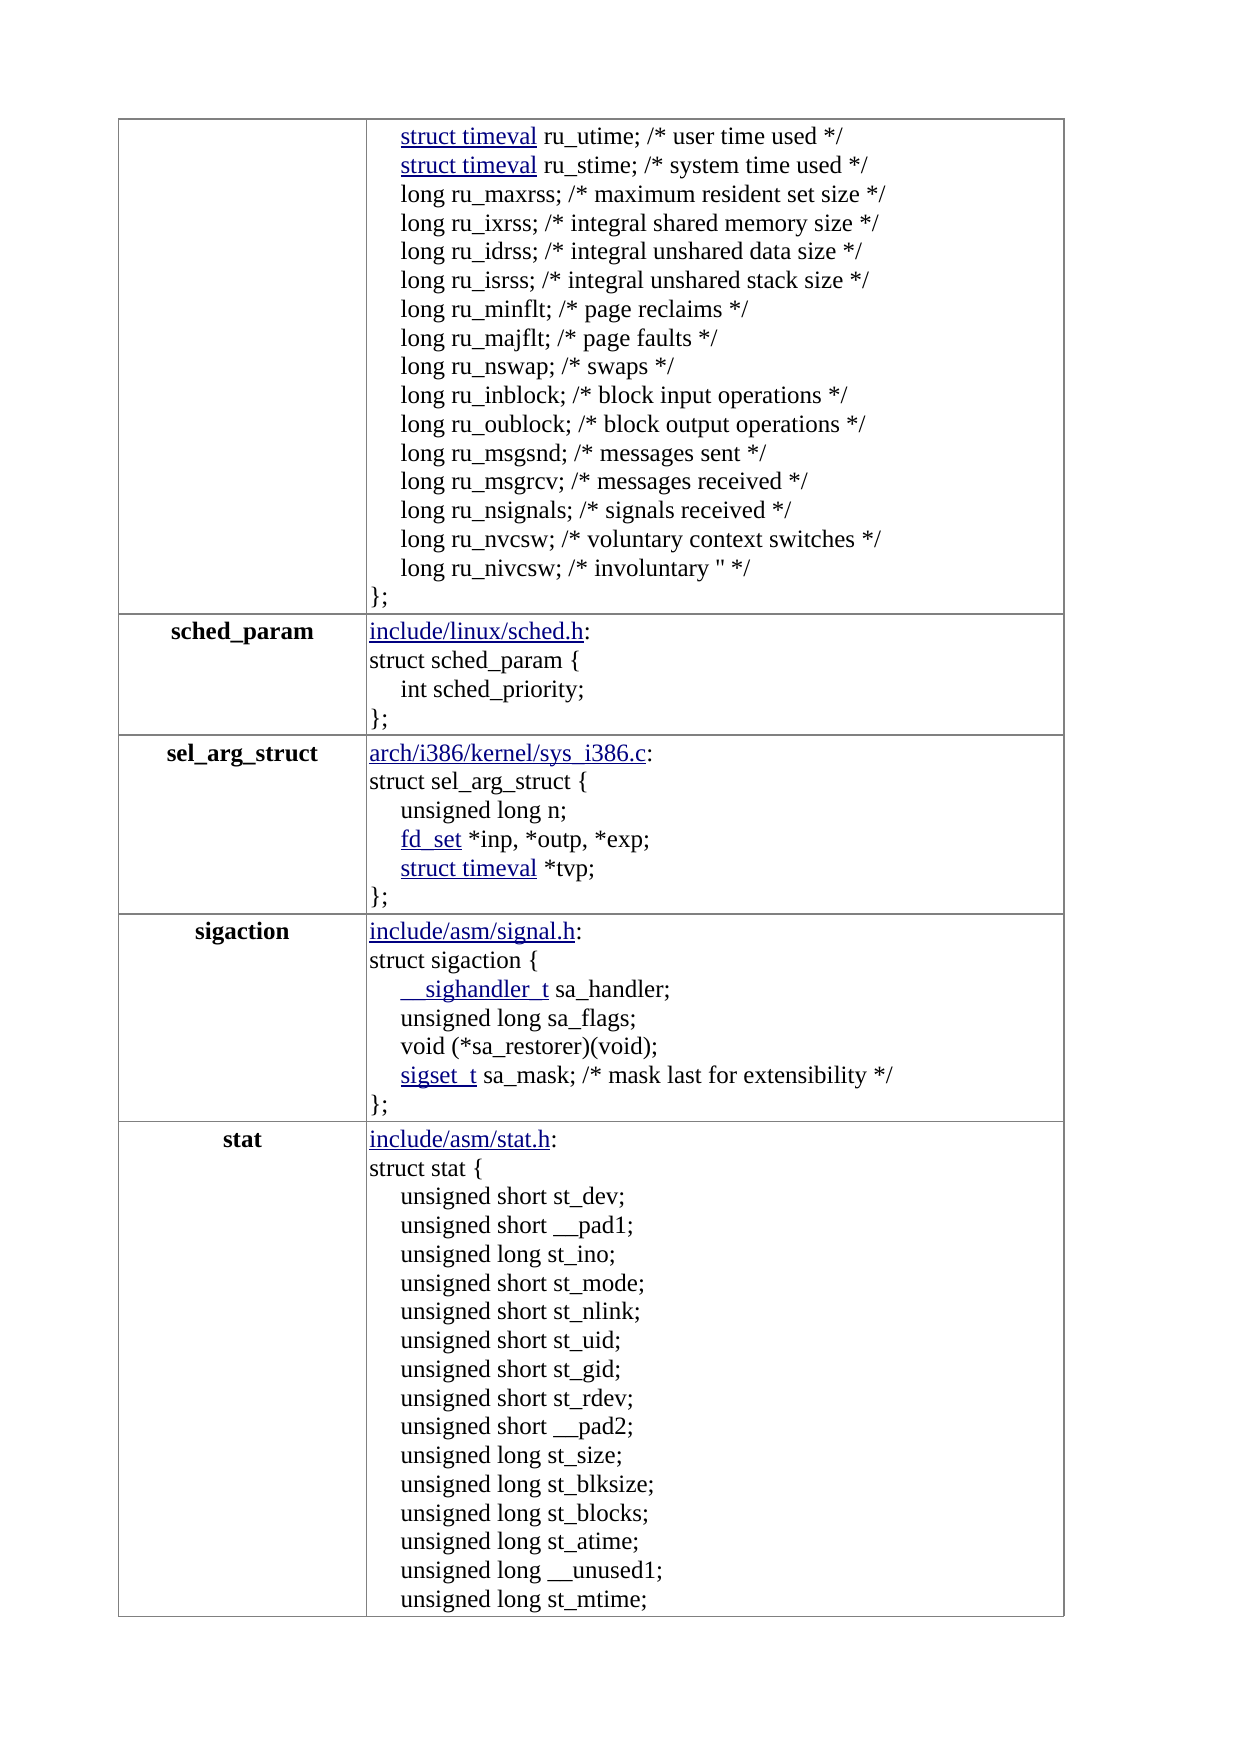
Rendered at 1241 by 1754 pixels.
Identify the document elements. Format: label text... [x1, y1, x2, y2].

table_cell arch/i386/kernel/sys_i386.c: struct sel_arg_struct { unsigned long n; fd_set *inp, *outp, *exp; struct timeval *tvp; }; [367, 736, 1063, 913]
table_cell include/asm/stat.h: struct stat { unsigned short st_dev; unsigned short __pad1; unsigned long st_ino; unsigned short st_mode; unsigned short st_nlink; unsigned short st_uid; unsigned short st_gid; unsigned short st_rdev; unsigned short __pad2; unsigned long st_size; unsigned long st_blksize; unsigned long st_blocks; unsigned long st_atime; unsigned long __unused1; unsigned long st_mtime; [367, 1122, 1063, 1616]
table_cell sched_param [119, 615, 366, 734]
table_cell include/linux/sched.h: struct sched_param { int sched_priority; }; [367, 615, 1063, 734]
table_cell include/asm/signal.h: struct sigaction { __sighandler_t sa_handler; unsigned long sa_flags; void (*sa_restorer)(void); sigset_t sa_mask; /* mask last for extensibility */ }; [367, 915, 1063, 1121]
table_cell [119, 120, 366, 613]
table_cell struct timeval ru_utime; /* user time used */ struct timeval ru_stime; /* system time used */ long ru_maxrss; /* maximum resident set size */ long ru_ixrss; /* integral shared memory size */ long ru_idrss; /* integral unshared data size */ long ru_isrss; /* integral unshared stack size */ long ru_minflt; /* page reclaims */ long ru_majflt; /* page faults */ long ru_nswap; /* swaps */ long ru_inblock; /* block input operations */ long ru_oublock; /* block output operations */ long ru_msgsnd; /* messages sent */ long ru_msgrcv; /* messages received */ long ru_nsignals; /* signals received */ long ru_nvcsw; /* voluntary context switches */ long ru_nivcsw; /* involuntary '' */ }; [367, 120, 1063, 613]
table_cell stat [119, 1122, 366, 1616]
table_cell sigaction [119, 915, 366, 1121]
table_cell sel_arg_struct [119, 736, 366, 913]
